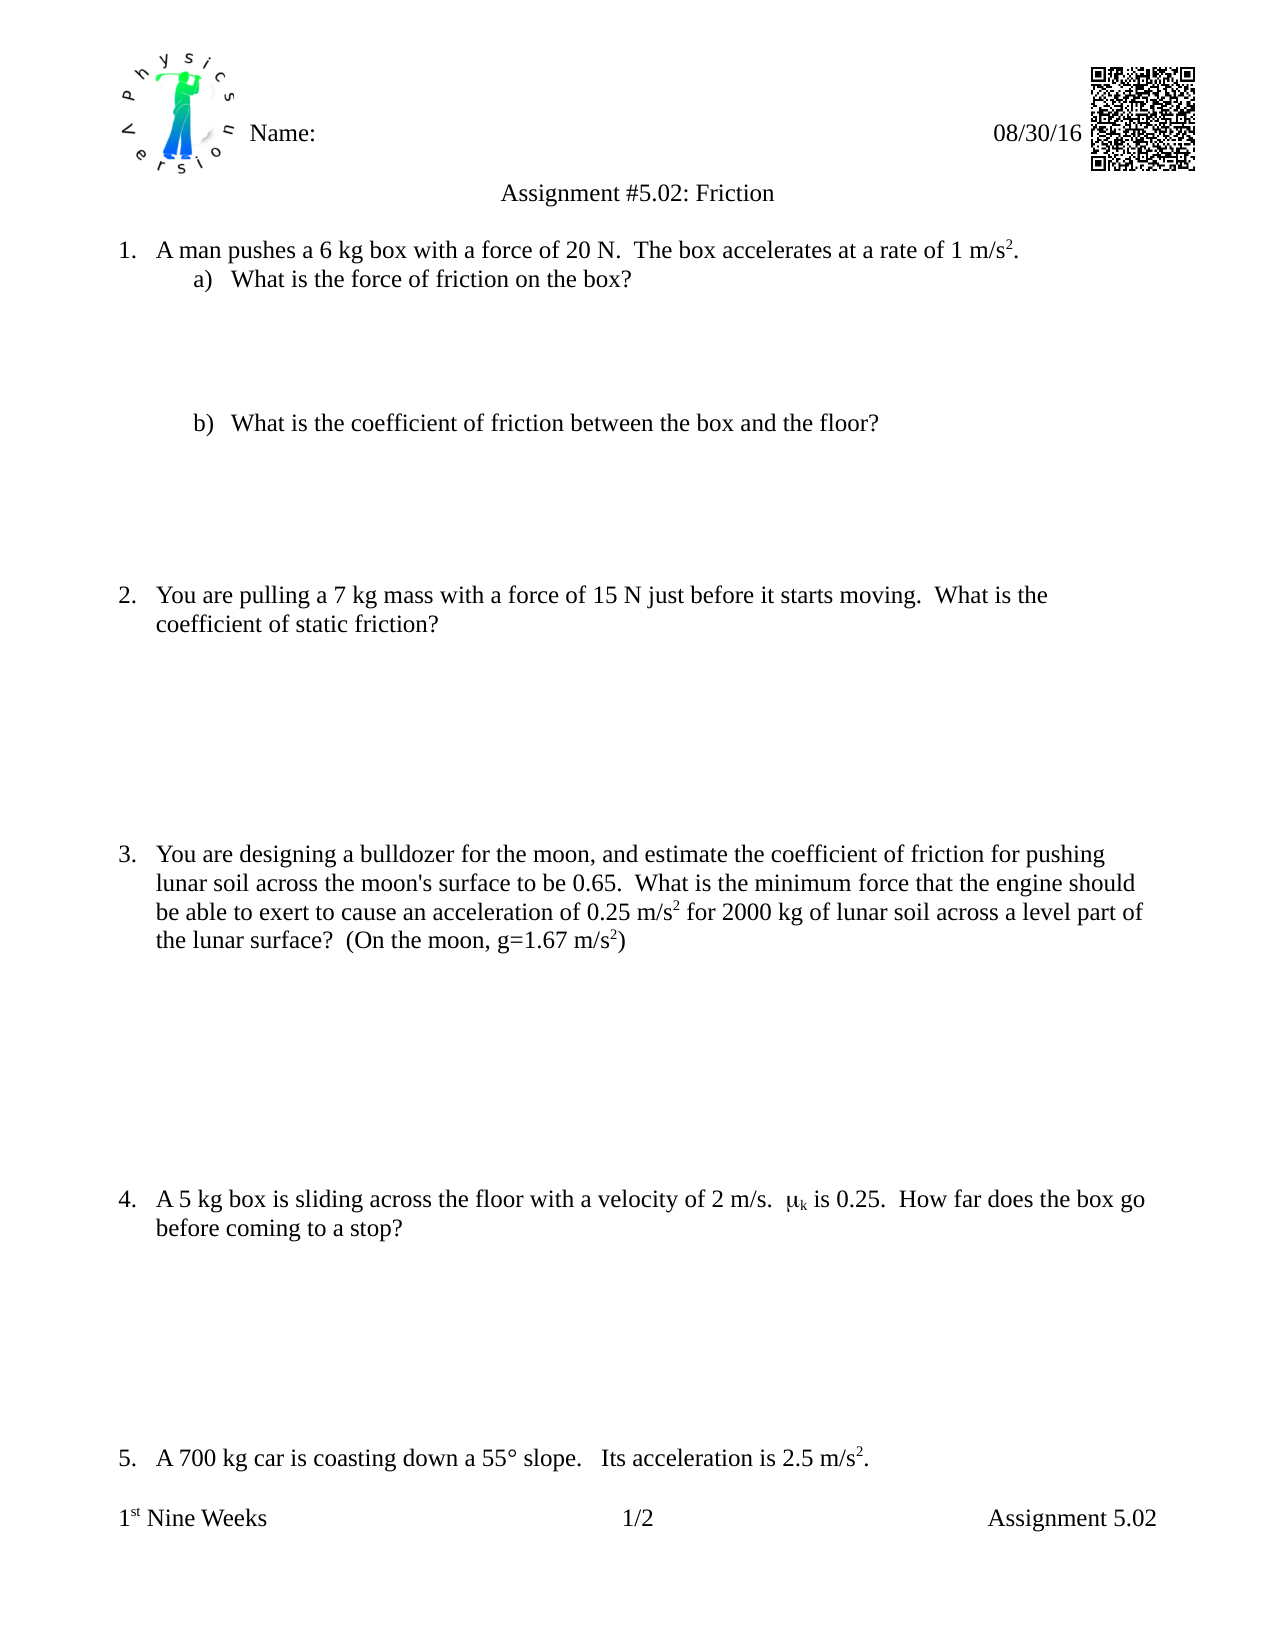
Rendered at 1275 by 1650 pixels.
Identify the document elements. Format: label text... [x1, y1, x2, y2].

list What is the coefficient of friction between the box and the floor? [193, 408, 1157, 437]
text Assignment #5.02: Friction [118, 176, 1157, 207]
picture [121, 53, 235, 174]
picture [1082, 58, 1203, 179]
list You are designing a bulldozer for the moon, and estimate the coefficient of friction for pushing lunar soil across the moon's surface to be 0.65. What is the minimum force that the engine should be able to exert to cause an acceleration of 0.25 m/s2 for 2000 kg of lunar soil across a level part of the lunar surface? (On the moon, g=1.67 m/s2) [118, 839, 1157, 954]
list You are pulling a 7 kg mass with a force of 15 N just before it starts moving. What is the coefficient of static friction? [118, 581, 1157, 638]
list A 5 kg box is sliding across the floor with a velocity of 2 m/s. mk is 0.25. How far does the box go before coming to a stop? [118, 1184, 1157, 1242]
list A 700 kg car is coasting down a 55° slope. Its acceleration is 2.5 m/s2. [118, 1443, 1157, 1472]
list A man pushes a 6 kg box with a force of 20 N. The box accelerates at a rate of 1 m/s2. [118, 236, 1157, 264]
list What is the force of friction on the box? [193, 264, 1157, 293]
